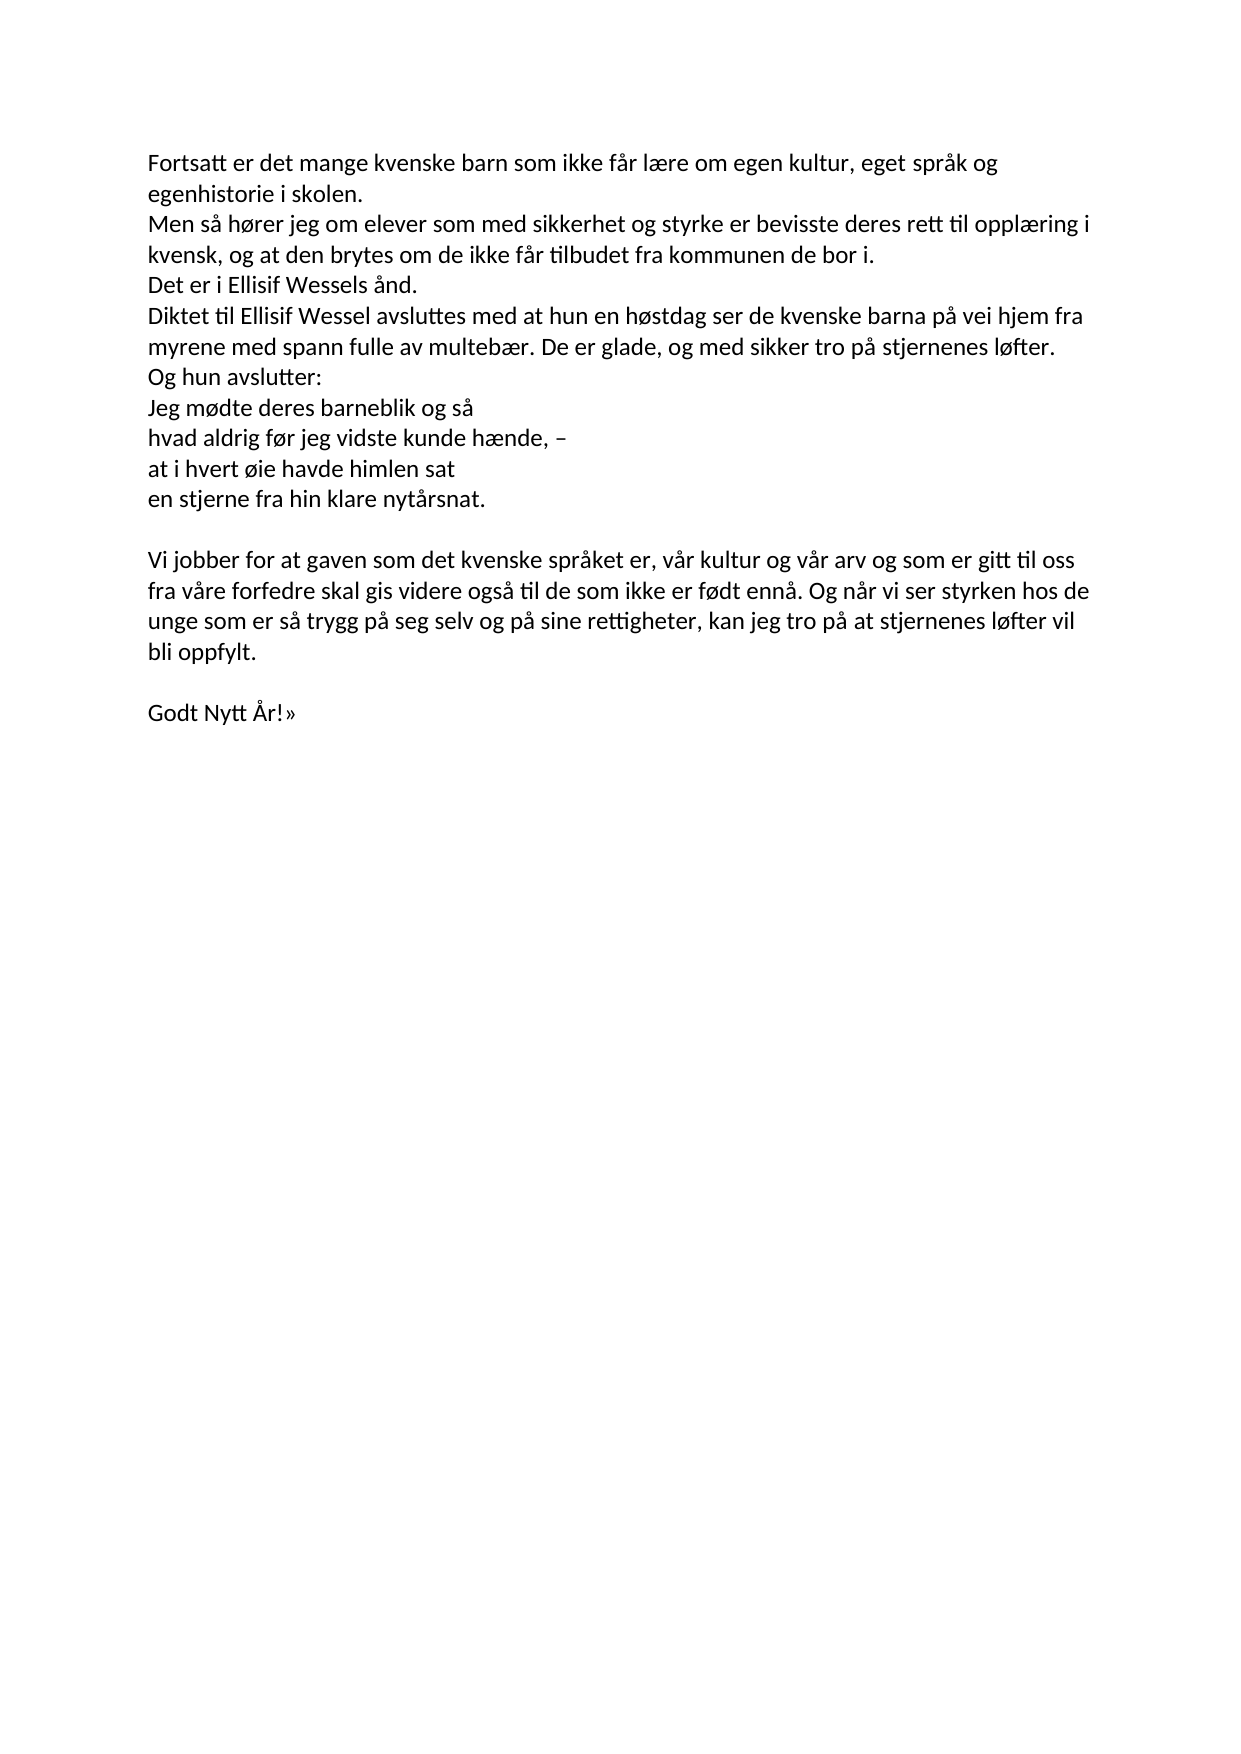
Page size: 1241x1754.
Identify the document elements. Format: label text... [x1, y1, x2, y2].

text Men så hører jeg om elever som med sikkerhet og styrke er bevisste deres rett til opplæring i kvensk, og at den brytes om de ikke får tilbudet fra kommunen de bor i. [148, 209, 1093, 270]
text Fortsatt er det mange kvenske barn som ikke får lære om egen kultur, eget språk og egenhistorie i skolen. [148, 148, 1093, 209]
text Godt Nytt År!» [148, 697, 1093, 727]
text Diktet til Ellisif Wessel avsluttes med at hun en høstdag ser de kvenske barna på vei hjem fra myrene med spann fulle av multebær. De er glade, og med sikker tro på stjernenes løfter. [148, 300, 1093, 361]
text Og hun avslutter: [148, 361, 1093, 392]
text Jeg mødte deres barneblik og så hvad aldrig før jeg vidste kunde hænde, – at i hvert øie havde himlen sat en stjerne fra hin klare nytårsnat. [148, 392, 1093, 514]
text Vi jobber for at gaven som det kvenske språket er, vår kultur og vår arv og som er gitt til oss fra våre forfedre skal gis videre også til de som ikke er født ennå. Og når vi ser styrken hos de unge som er så trygg på seg selv og på sine rettigheter, kan jeg tro på at stjernenes løfter vil bli oppfylt. [148, 544, 1093, 666]
text Det er i Ellisif Wessels ånd. [148, 270, 1093, 300]
